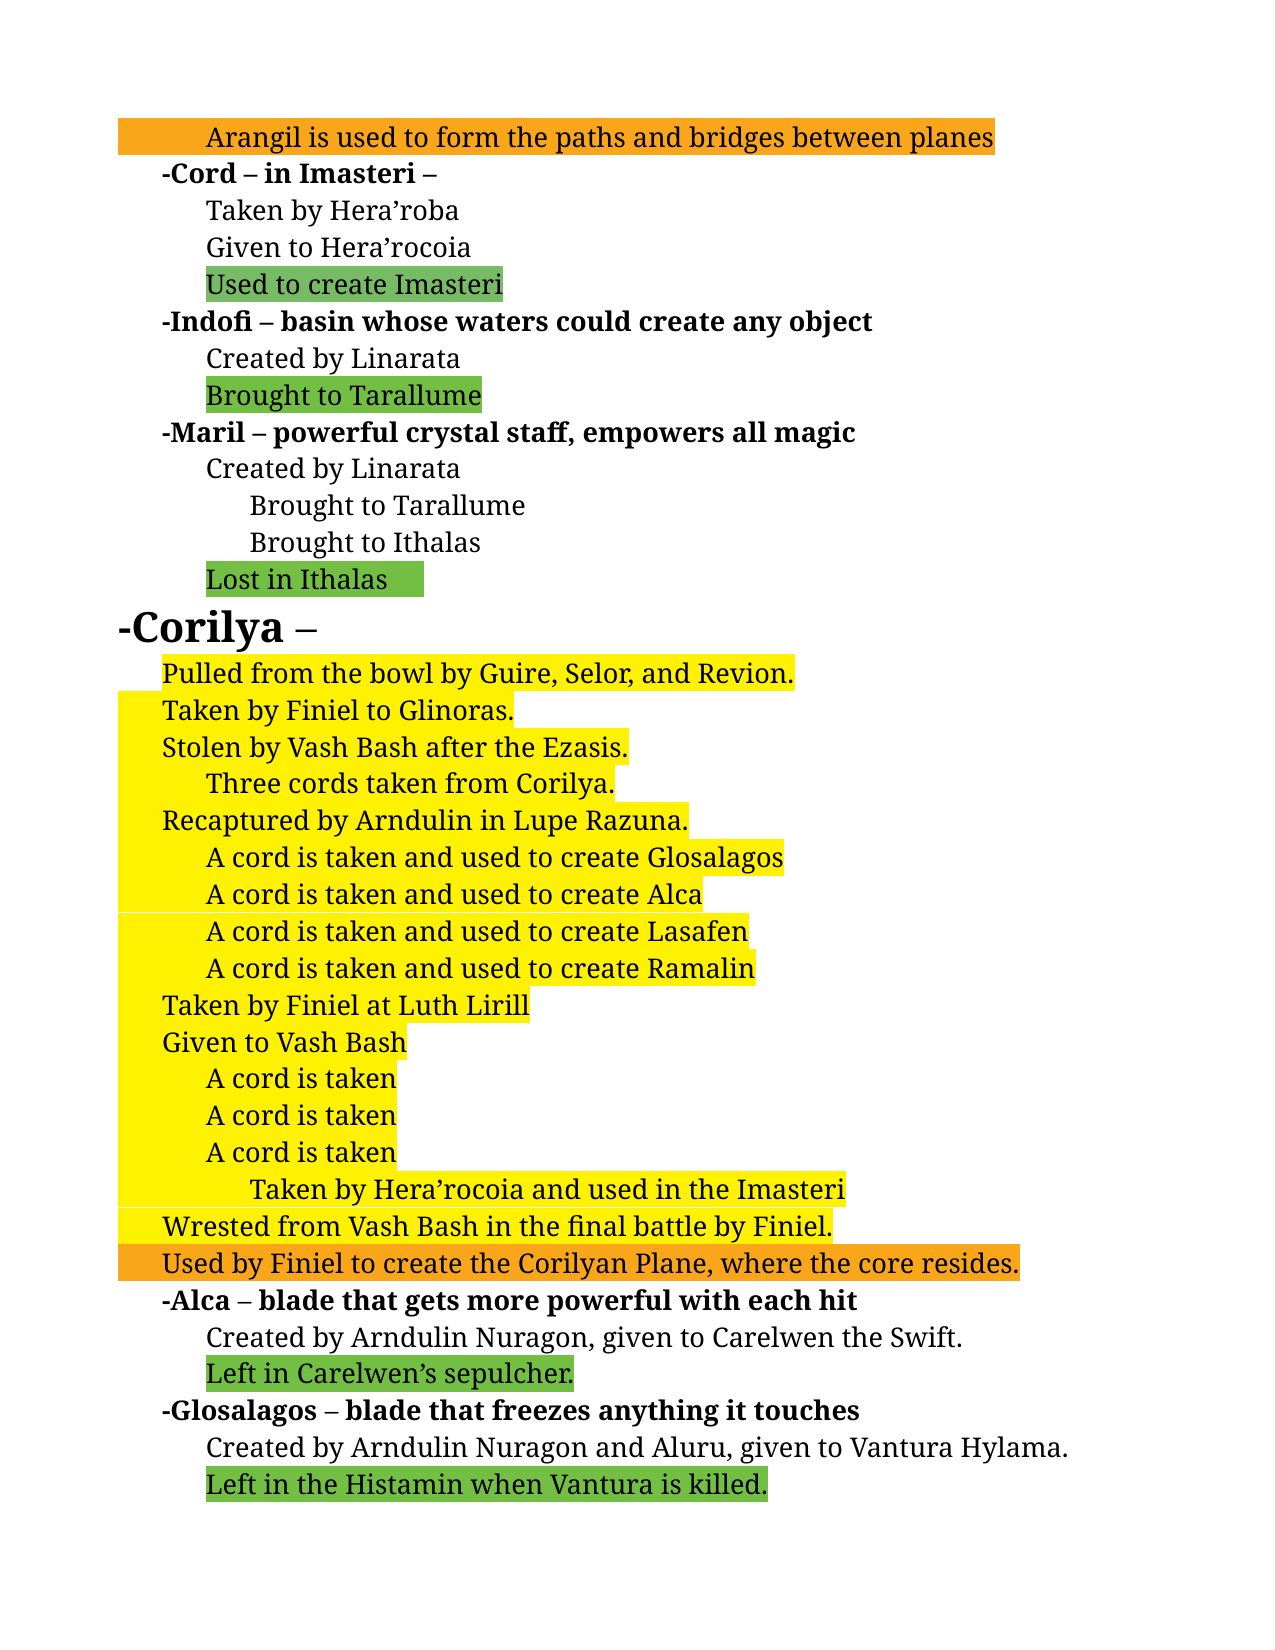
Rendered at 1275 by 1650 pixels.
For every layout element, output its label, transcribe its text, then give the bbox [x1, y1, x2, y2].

text Taken by Hera’roba [118, 192, 1157, 229]
text Created by Linarata [118, 450, 1157, 487]
text A cord is taken [118, 1060, 1157, 1097]
text Pulled from the bowl by Guire, Selor, and Revion. [118, 654, 1157, 691]
text A cord is taken [118, 1134, 1157, 1171]
text Taken by Finiel to Glinoras. [118, 691, 1157, 728]
text A cord is taken [118, 1097, 1157, 1134]
text -Indofi – basin whose waters could create any object [118, 302, 1157, 339]
text Arangil is used to form the paths and bridges between planes [118, 118, 1157, 155]
text Lost in Ithalas [118, 561, 1157, 597]
text -Corilya – [118, 597, 1157, 654]
text Wrested from Vash Bash in the final battle by Finiel. [118, 1207, 1157, 1244]
text Given to Vash Bash [118, 1023, 1157, 1060]
text Brought to Tarallume [118, 376, 1157, 413]
text A cord is taken and used to create Alca [118, 876, 1157, 912]
text -Glosalagos – blade that freezes anything it touches [118, 1392, 1157, 1429]
text Left in the Histamin when Vantura is killed. [118, 1466, 1157, 1502]
text Left in Carelwen’s sepulcher. [118, 1355, 1157, 1392]
text Used by Finiel to create the Corilyan Plane, where the core resides. [118, 1244, 1157, 1281]
text Taken by Finiel at Luth Lirill [118, 986, 1157, 1023]
text Three cords taken from Corilya. [118, 765, 1157, 802]
text Created by Arndulin Nuragon and Aluru, given to Vantura Hylama. [118, 1429, 1157, 1466]
text Used to create Imasteri [118, 266, 1157, 302]
text -Cord – in Imasteri – [118, 155, 1157, 192]
text Stolen by Vash Bash after the Ezasis. [118, 728, 1157, 765]
text Given to Hera’rocoia [118, 229, 1157, 266]
text Created by Arndulin Nuragon, given to Carelwen the Swift. [118, 1318, 1157, 1355]
text Recaptured by Arndulin in Lupe Razuna. [118, 802, 1157, 839]
text A cord is taken and used to create Lasafen [118, 912, 1157, 949]
text Brought to Ithalas [118, 524, 1157, 561]
text A cord is taken and used to create Glosalagos [118, 839, 1157, 876]
text Created by Linarata [118, 339, 1157, 376]
text Taken by Hera’rocoia and used in the Imasteri [118, 1171, 1157, 1207]
text -Maril – powerful crystal staff, empowers all magic [118, 413, 1157, 450]
text Brought to Tarallume [118, 487, 1157, 524]
text A cord is taken and used to create Ramalin [118, 949, 1157, 986]
text -Alca – blade that gets more powerful with each hit [118, 1281, 1157, 1318]
